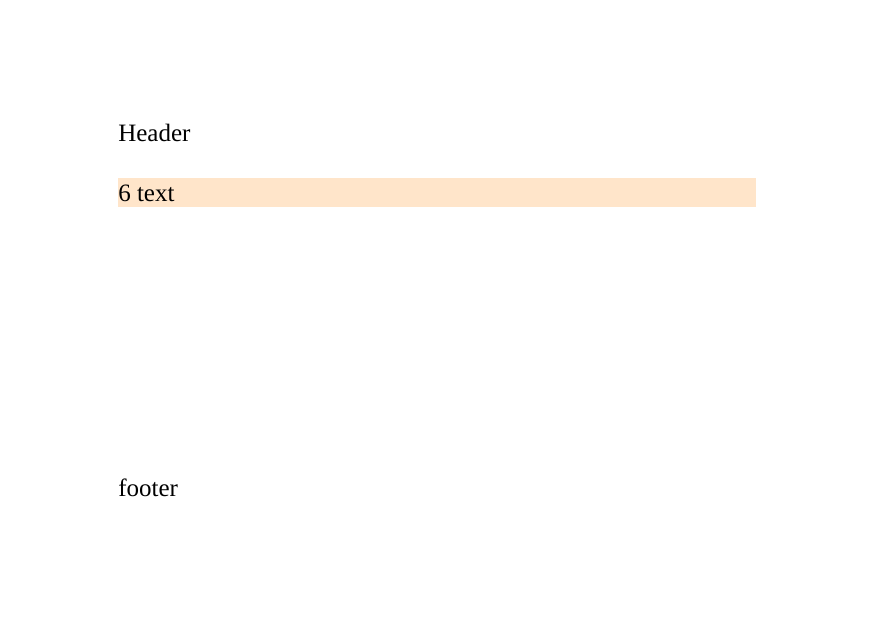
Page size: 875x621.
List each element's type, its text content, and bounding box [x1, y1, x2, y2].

text 6 text [118, 178, 756, 207]
